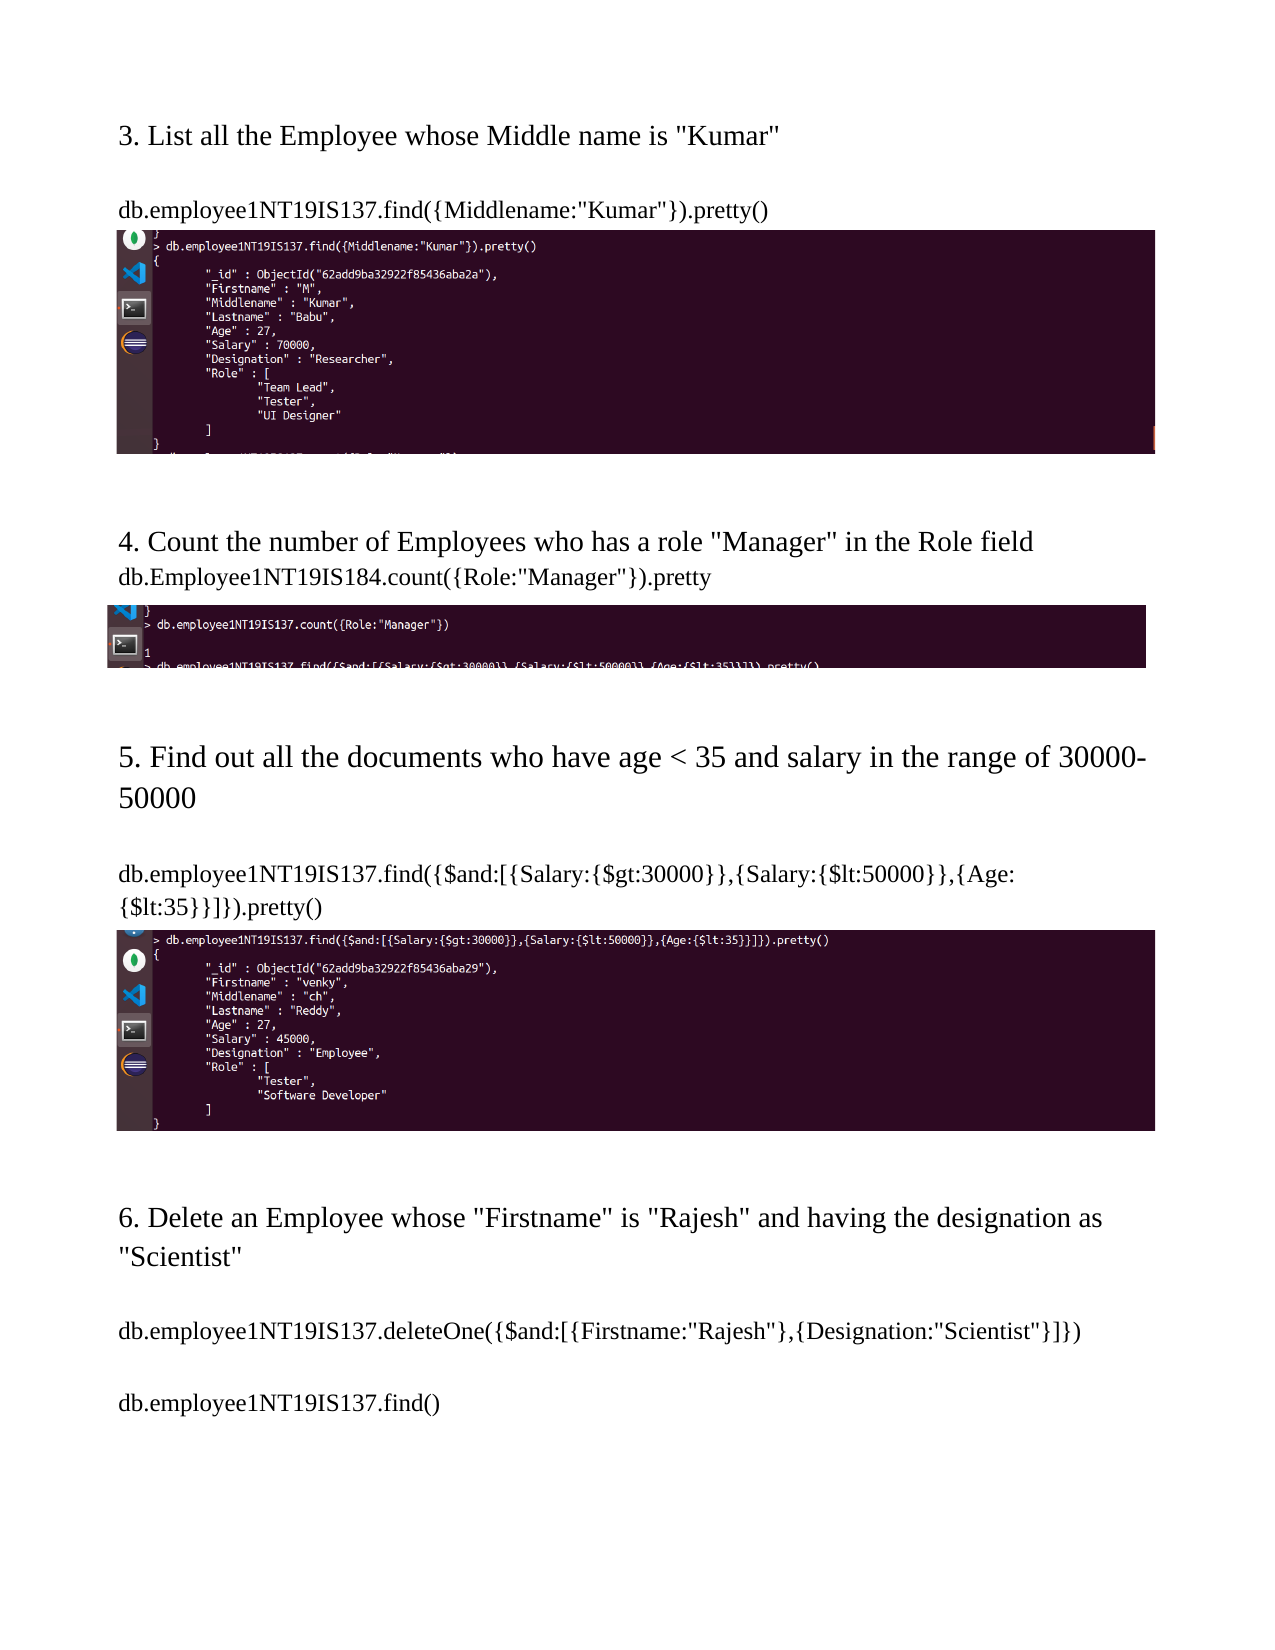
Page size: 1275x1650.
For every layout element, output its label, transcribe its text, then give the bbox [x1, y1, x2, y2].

text 3. List all the Employee whose Middle name is "Kumar" [118, 118, 1157, 152]
text db.Employee1NT19IS184.count({Role:"Manager"}).pretty [118, 562, 1157, 591]
picture [116, 230, 1156, 454]
picture [107, 605, 1146, 668]
picture [116, 930, 1156, 1131]
text db.employee1NT19IS137.deleteOne({$and:[{Firstname:"Rajesh"},{Designation:"Scientist"}]}) [118, 1316, 1157, 1345]
text 4. Count the number of Employees who has a role "Manager" in the Role field [118, 524, 1157, 557]
text 5. Find out all the documents who have age < 35 and salary in the range of 30000-50000 [118, 738, 1157, 815]
text db.employee1NT19IS137.find({Middlename:"Kumar"}).pretty() [118, 195, 1157, 224]
text 6. Delete an Employee whose "Firstname" is "Rajesh" and having the designation as "Scientist" [118, 1200, 1157, 1272]
text db.employee1NT19IS137.find({$and:[{Salary:{$gt:30000}},{Salary:{$lt:50000}},{Age:{$lt:35}}]}).pretty() [118, 859, 1157, 921]
text db.employee1NT19IS137.find() [118, 1388, 1157, 1416]
